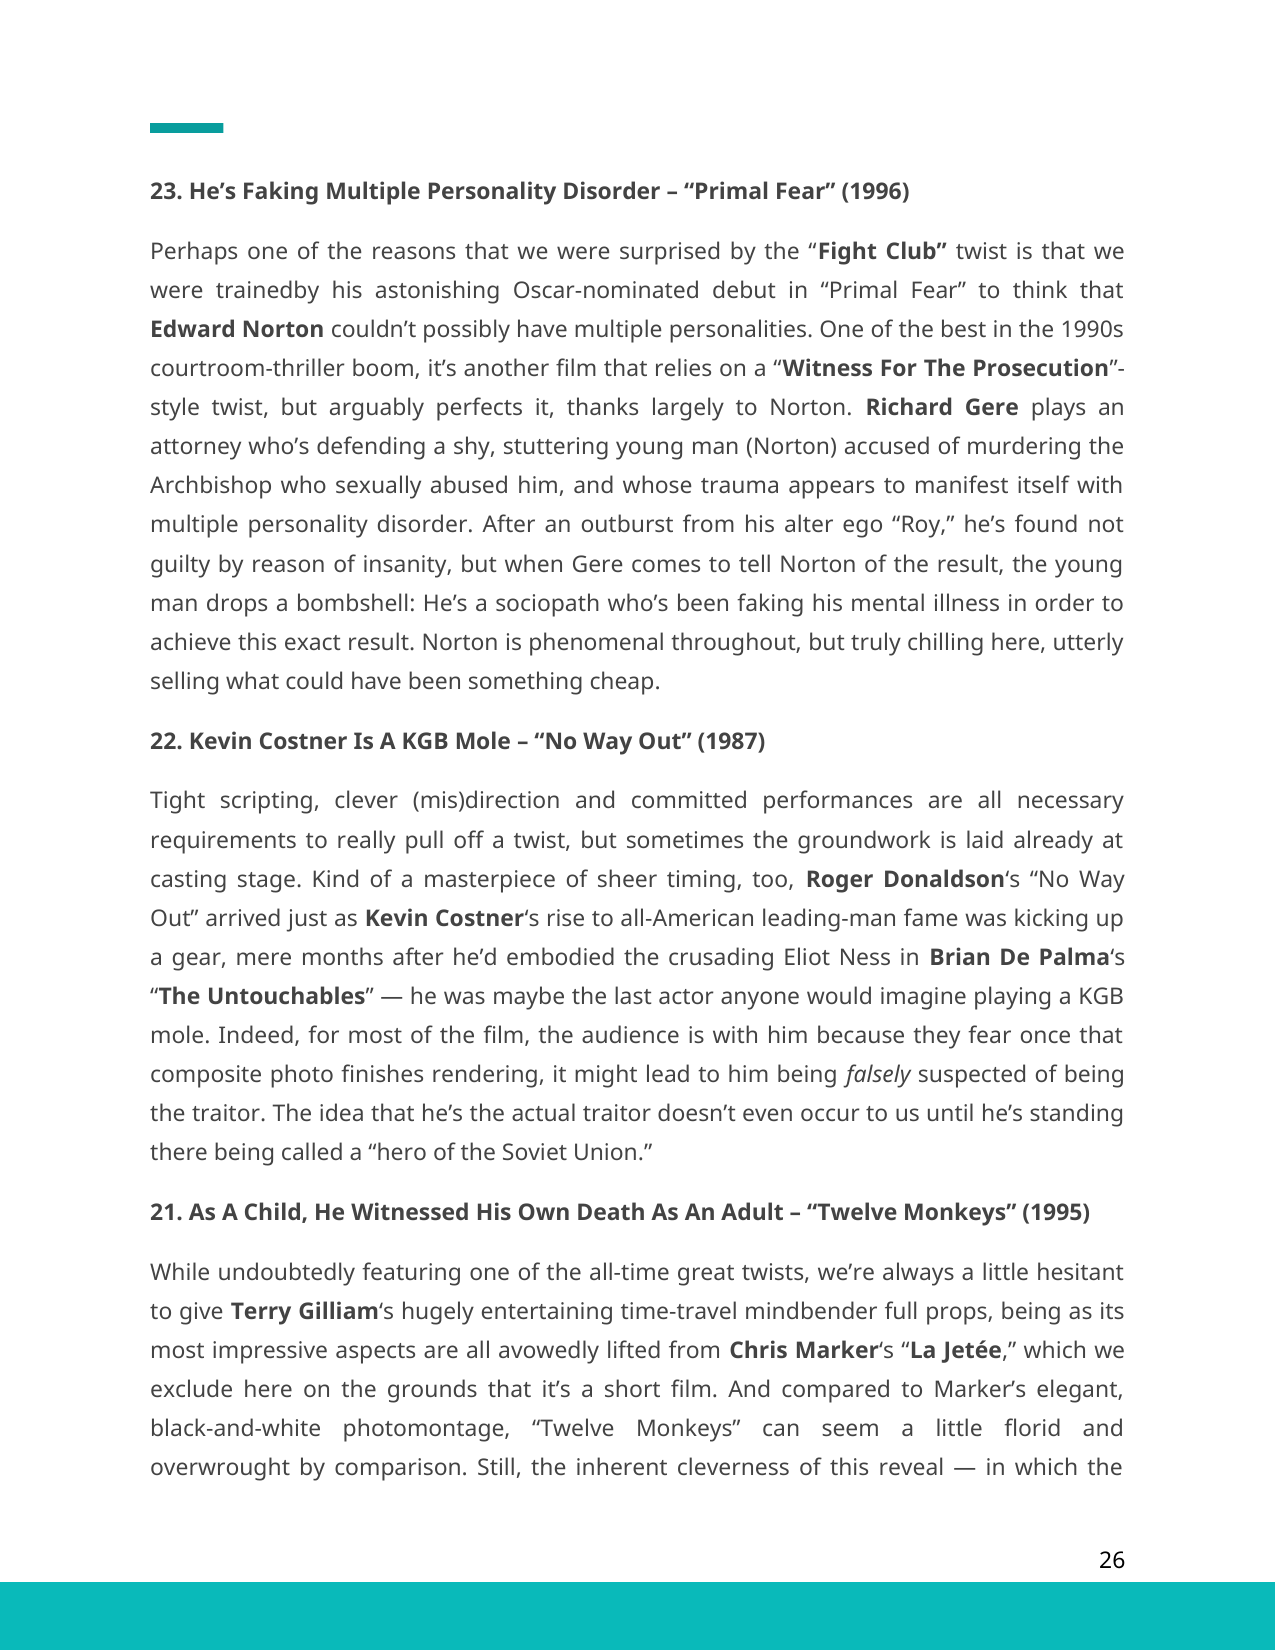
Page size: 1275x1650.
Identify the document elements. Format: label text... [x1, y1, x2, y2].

picture [150, 123, 224, 133]
text 22. Kevin Costner Is A KGB Mole – “No Way Out” (1987) [150, 724, 1125, 756]
text 21. As A Child, He Witnessed His Own Death As An Adult – “Twelve Monkeys” (1995) [150, 1196, 1125, 1227]
text While undoubtedly featuring one of the all-time great twists, we’re always a little hesitant to give Terry Gilliam‘s hugely entertaining time-travel mindbender full props, being as its most impressive aspects are all avowedly lifted from Chris Marker‘s “La Jetée,” which we exclude here on the grounds that it’s a short film. And compared to Marker’s elegant, black-and-white photomontage, “Twelve Monkeys” can seem a little florid and overwrought by comparison. Still, the inherent cleverness of this reveal — in which the [150, 1256, 1125, 1482]
text 23. He’s Faking Multiple Personality Disorder – “Primal Fear” (1996) [150, 175, 1125, 206]
picture [0, 1582, 1275, 1650]
text Tight scripting, clever (mis)direction and committed performances are all necessary requirements to really pull off a twist, but sometimes the groundwork is laid already at casting stage. Kind of a masterpiece of sheer timing, too, Roger Donaldson‘s “No Way Out” arrived just as Kevin Costner‘s rise to all-American leading-man fame was kicking up a gear, mere months after he’d embodied the crusading Eliot Ness in Brian De Palma‘s “The Untouchables” — he was maybe the last actor anyone would imagine playing a KGB mole. Indeed, for most of the film, the audience is with him because they fear once that composite photo finishes rendering, it might lead to him being falsely suspected of being the traitor. The idea that he’s the actual traitor doesn’t even occur to us until he’s standing there being called a “hero of the Soviet Union.” [150, 784, 1125, 1167]
text Perhaps one of the reasons that we were surprised by the “Fight Club” twist is that we were trainedby his astonishing Oscar-nominated debut in “Primal Fear” to think that Edward Norton couldn’t possibly have multiple personalities. One of the best in the 1990s courtroom-thriller boom, it’s another film that relies on a “Witness For The Prosecution”-style twist, but arguably perfects it, thanks largely to Norton. Richard Gere plays an attorney who’s defending a shy, stuttering young man (Norton) accused of murdering the Archbishop who sexually abused him, and whose trauma appears to manifest itself with multiple personality disorder. After an outburst from his alter ego “Roy,” he’s found not guilty by reason of insanity, but when Gere comes to tell Norton of the result, the young man drops a bombshell: He’s a sociopath who’s been faking his mental illness in order to achieve this exact result. Norton is phenomenal throughout, but truly chilling here, utterly selling what could have been something cheap. [150, 235, 1125, 696]
